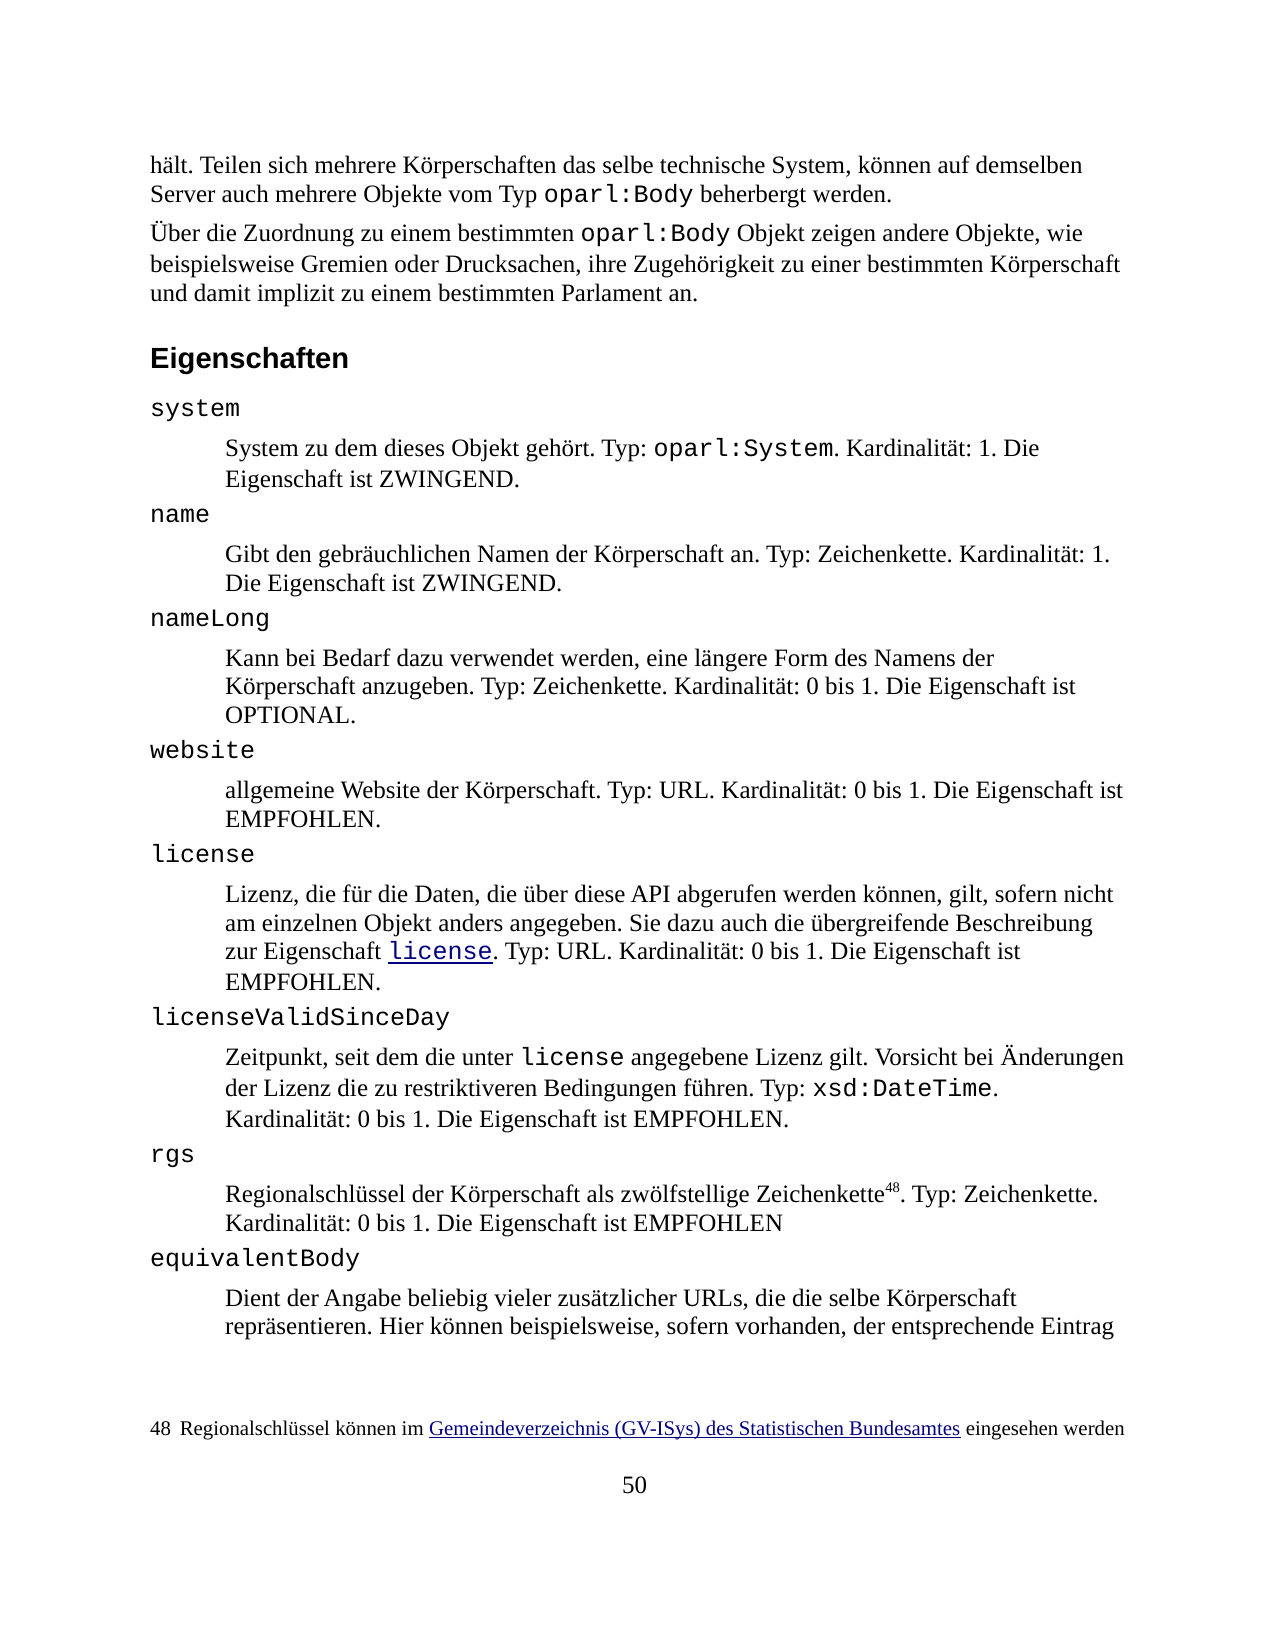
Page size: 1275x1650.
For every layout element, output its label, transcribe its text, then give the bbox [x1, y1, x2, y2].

text Regionalschlüssel der Körperschaft als zwölfstellige Zeichenkette. Typ: Zeichenkette. Kardinalität: 0 bis 1. Die Eigenschaft ist EMPFOHLEN [225, 1179, 1125, 1236]
text nameLong [150, 605, 1125, 634]
text rgs [150, 1142, 1125, 1170]
subtitle Eigenschaften [150, 341, 1125, 374]
text System zu dem dieses Objekt gehört. Typ: oparl:System. Kardinalität: 1. Die Eigenschaft ist ZWINGEND. [225, 433, 1125, 493]
text Dient der Angabe beliebig vieler zusätzlicher URLs, die die selbe Körperschaft repräsentieren. Hier können beispielsweise, sofern vorhanden, der entsprechende Eintrag [225, 1283, 1125, 1340]
text hält. Teilen sich mehrere Körperschaften das selbe technische System, können auf demselben Server auch mehrere Objekte vom Typ oparl:Body beherbergt werden. [150, 150, 1125, 209]
text Zeitpunkt, seit dem die unter license angegebene Lizenz gilt. Vorsicht bei Änderungen der Lizenz die zu restriktiveren Bedingungen führen. Typ: xsd:DateTime. Kardinalität: 0 bis 1. Die Eigenschaft ist EMPFOHLEN. [225, 1042, 1125, 1133]
text license [150, 842, 1125, 870]
text licenseValidSinceDay [150, 1005, 1125, 1033]
text Gibt den gebräuchlichen Namen der Körperschaft an. Typ: Zeichenkette. Kardinalität: 1. Die Eigenschaft ist ZWINGEND. [225, 539, 1125, 596]
text Lizenz, die für die Daten, die über diese API abgerufen werden können, gilt, sofern nicht am einzelnen Objekt anders angegeben. Sie dazu auch die übergreifende Beschreibung zur Eigenschaft license. Typ: URL. Kardinalität: 0 bis 1. Die Eigenschaft ist EMPFOHLEN. [225, 879, 1125, 996]
text equivalentBody [150, 1245, 1125, 1274]
text name [150, 502, 1125, 530]
text website [150, 738, 1125, 766]
text Regionalschlüssel können im Gemeindeverzeichnis (GV-ISys) des Statistischen Bundesamtes eingesehen werden [150, 1416, 1125, 1440]
text Über die Zuordnung zu einem bestimmten oparl:Body Objekt zeigen andere Objekte, wie beispielsweise Gremien oder Drucksachen, ihre Zugehörigkeit zu einer bestimmten Körperschaft und damit implizit zu einem bestimmten Parlament an. [150, 218, 1125, 307]
text system [150, 396, 1125, 424]
text allgemeine Website der Körperschaft. Typ: URL. Kardinalität: 0 bis 1. Die Eigenschaft ist EMPFOHLEN. [225, 775, 1125, 833]
text Kann bei Bedarf dazu verwendet werden, eine längere Form des Namens der Körperschaft anzugeben. Typ: Zeichenkette. Kardinalität: 0 bis 1. Die Eigenschaft ist OPTIONAL. [225, 643, 1125, 729]
